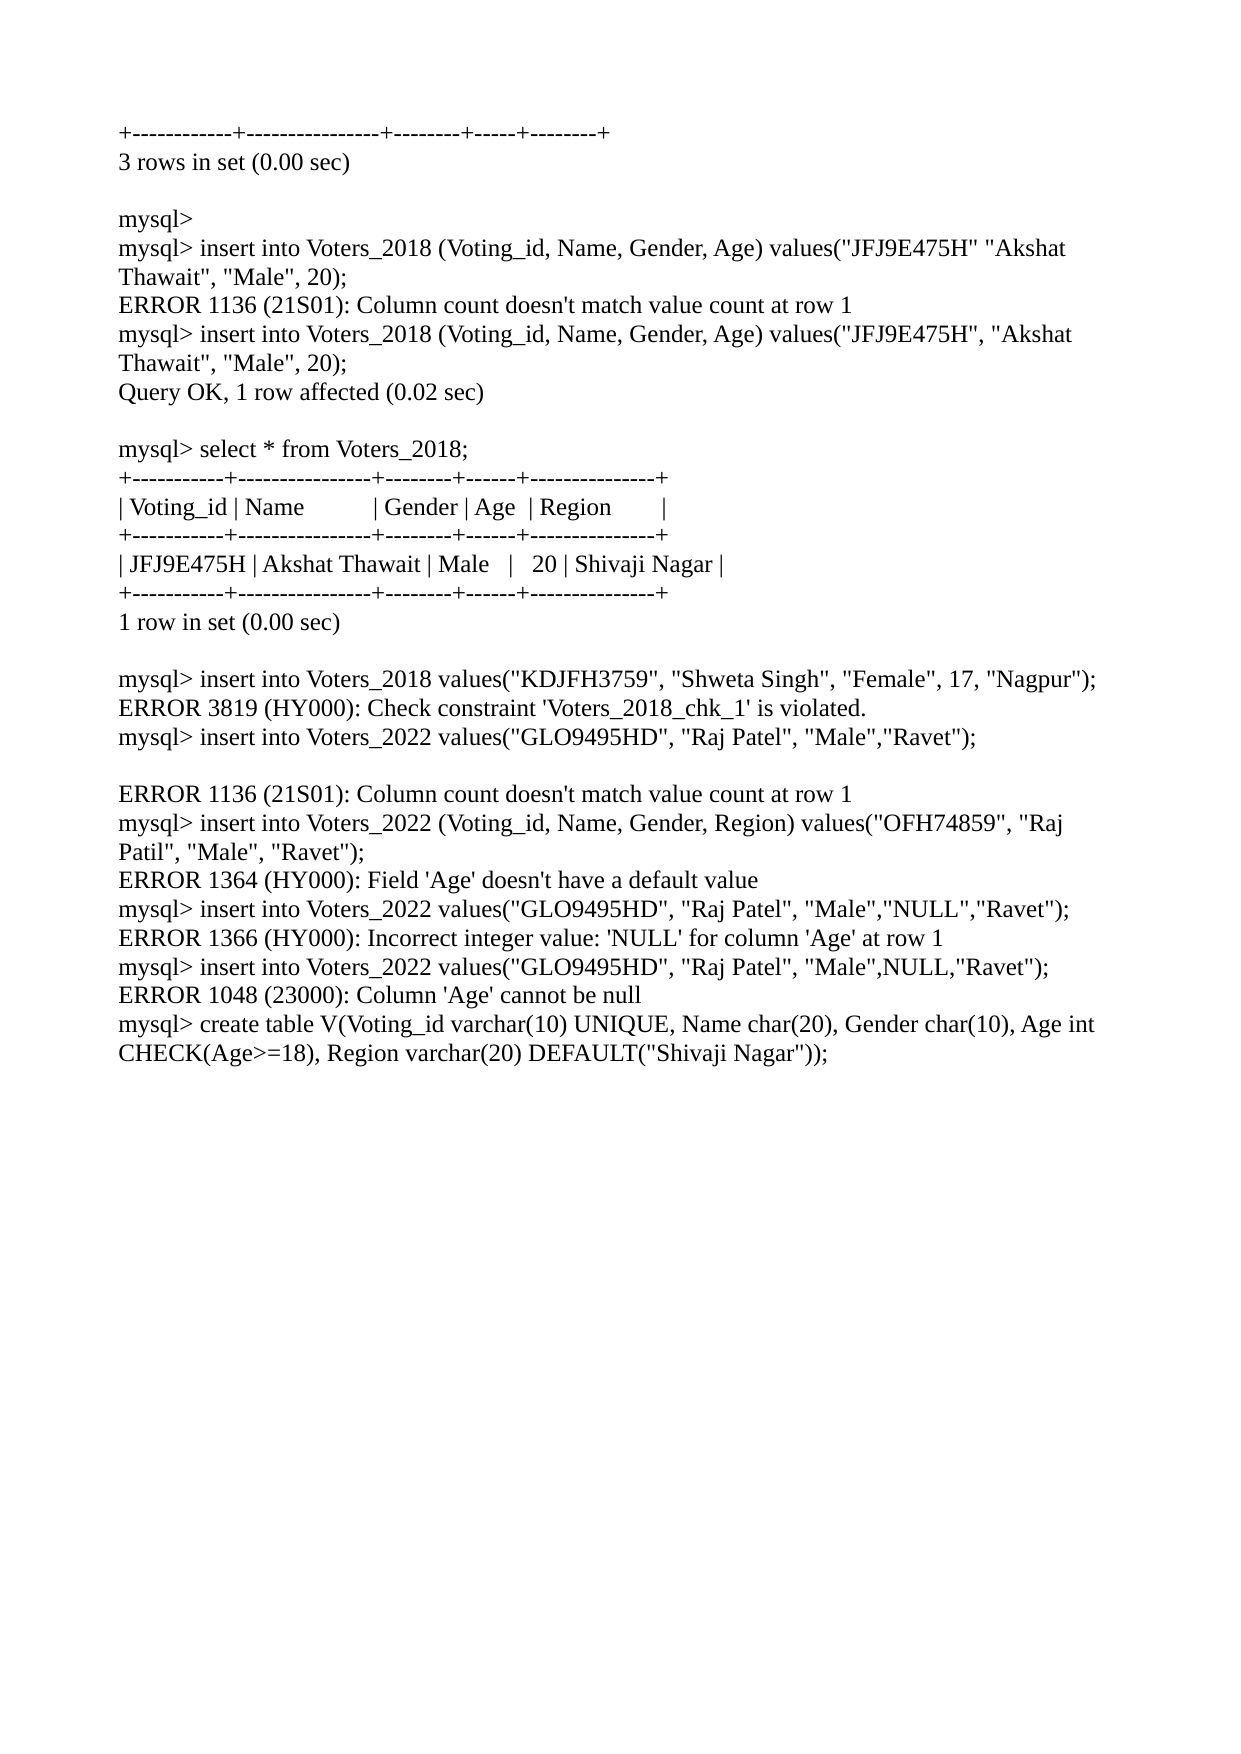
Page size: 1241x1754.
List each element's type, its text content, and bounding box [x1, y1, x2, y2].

text mysql> insert into Voters_2022 values("GLO9495HD", "Raj Patel", "Male","NULL","Ravet"); [118, 894, 1122, 923]
text mysql> create table V(Voting_id varchar(10) UNIQUE, Name char(20), Gender char(10), Age int CHECK(Age>=18), Region varchar(20) DEFAULT("Shivaji Nagar")); [118, 1009, 1122, 1067]
text +-----------+----------------+--------+------+---------------+ [118, 578, 1122, 607]
text mysql> [118, 204, 1122, 233]
text ERROR 1136 (21S01): Column count doesn't match value count at row 1 [118, 291, 1122, 319]
text +-----------+----------------+--------+------+---------------+ [118, 463, 1122, 492]
text 3 rows in set (0.00 sec) [118, 147, 1122, 176]
text mysql> insert into Voters_2022 values("GLO9495HD", "Raj Patel", "Male","Ravet"); [118, 722, 1122, 751]
text +-----------+----------------+--------+------+---------------+ [118, 521, 1122, 549]
text ERROR 1364 (HY000): Field 'Age' doesn't have a default value [118, 866, 1122, 894]
text ERROR 1136 (21S01): Column count doesn't match value count at row 1 [118, 779, 1122, 808]
text mysql> insert into Voters_2022 values("GLO9495HD", "Raj Patel", "Male",NULL,"Ravet"); [118, 952, 1122, 981]
text ERROR 1048 (23000): Column 'Age' cannot be null [118, 981, 1122, 1009]
text ERROR 3819 (HY000): Check constraint 'Voters_2018_chk_1' is violated. [118, 693, 1122, 722]
text mysql> insert into Voters_2018 (Voting_id, Name, Gender, Age) values("JFJ9E475H", "Akshat Thawait", "Male", 20); [118, 319, 1122, 377]
text mysql> insert into Voters_2022 (Voting_id, Name, Gender, Region) values("OFH74859", "Raj Patil", "Male", "Ravet"); [118, 808, 1122, 866]
text +------------+----------------+--------+-----+--------+ [118, 118, 1122, 147]
text 1 row in set (0.00 sec) [118, 607, 1122, 636]
text Query OK, 1 row affected (0.02 sec) [118, 377, 1122, 406]
text ERROR 1366 (HY000): Incorrect integer value: 'NULL' for column 'Age' at row 1 [118, 923, 1122, 952]
text | JFJ9E475H | Akshat Thawait | Male | 20 | Shivaji Nagar | [118, 549, 1122, 578]
text mysql> insert into Voters_2018 values("KDJFH3759", "Shweta Singh", "Female", 17, "Nagpur"); [118, 664, 1122, 693]
text mysql> select * from Voters_2018; [118, 434, 1122, 463]
text mysql> insert into Voters_2018 (Voting_id, Name, Gender, Age) values("JFJ9E475H" "Akshat Thawait", "Male", 20); [118, 233, 1122, 291]
text | Voting_id | Name | Gender | Age | Region | [118, 492, 1122, 521]
